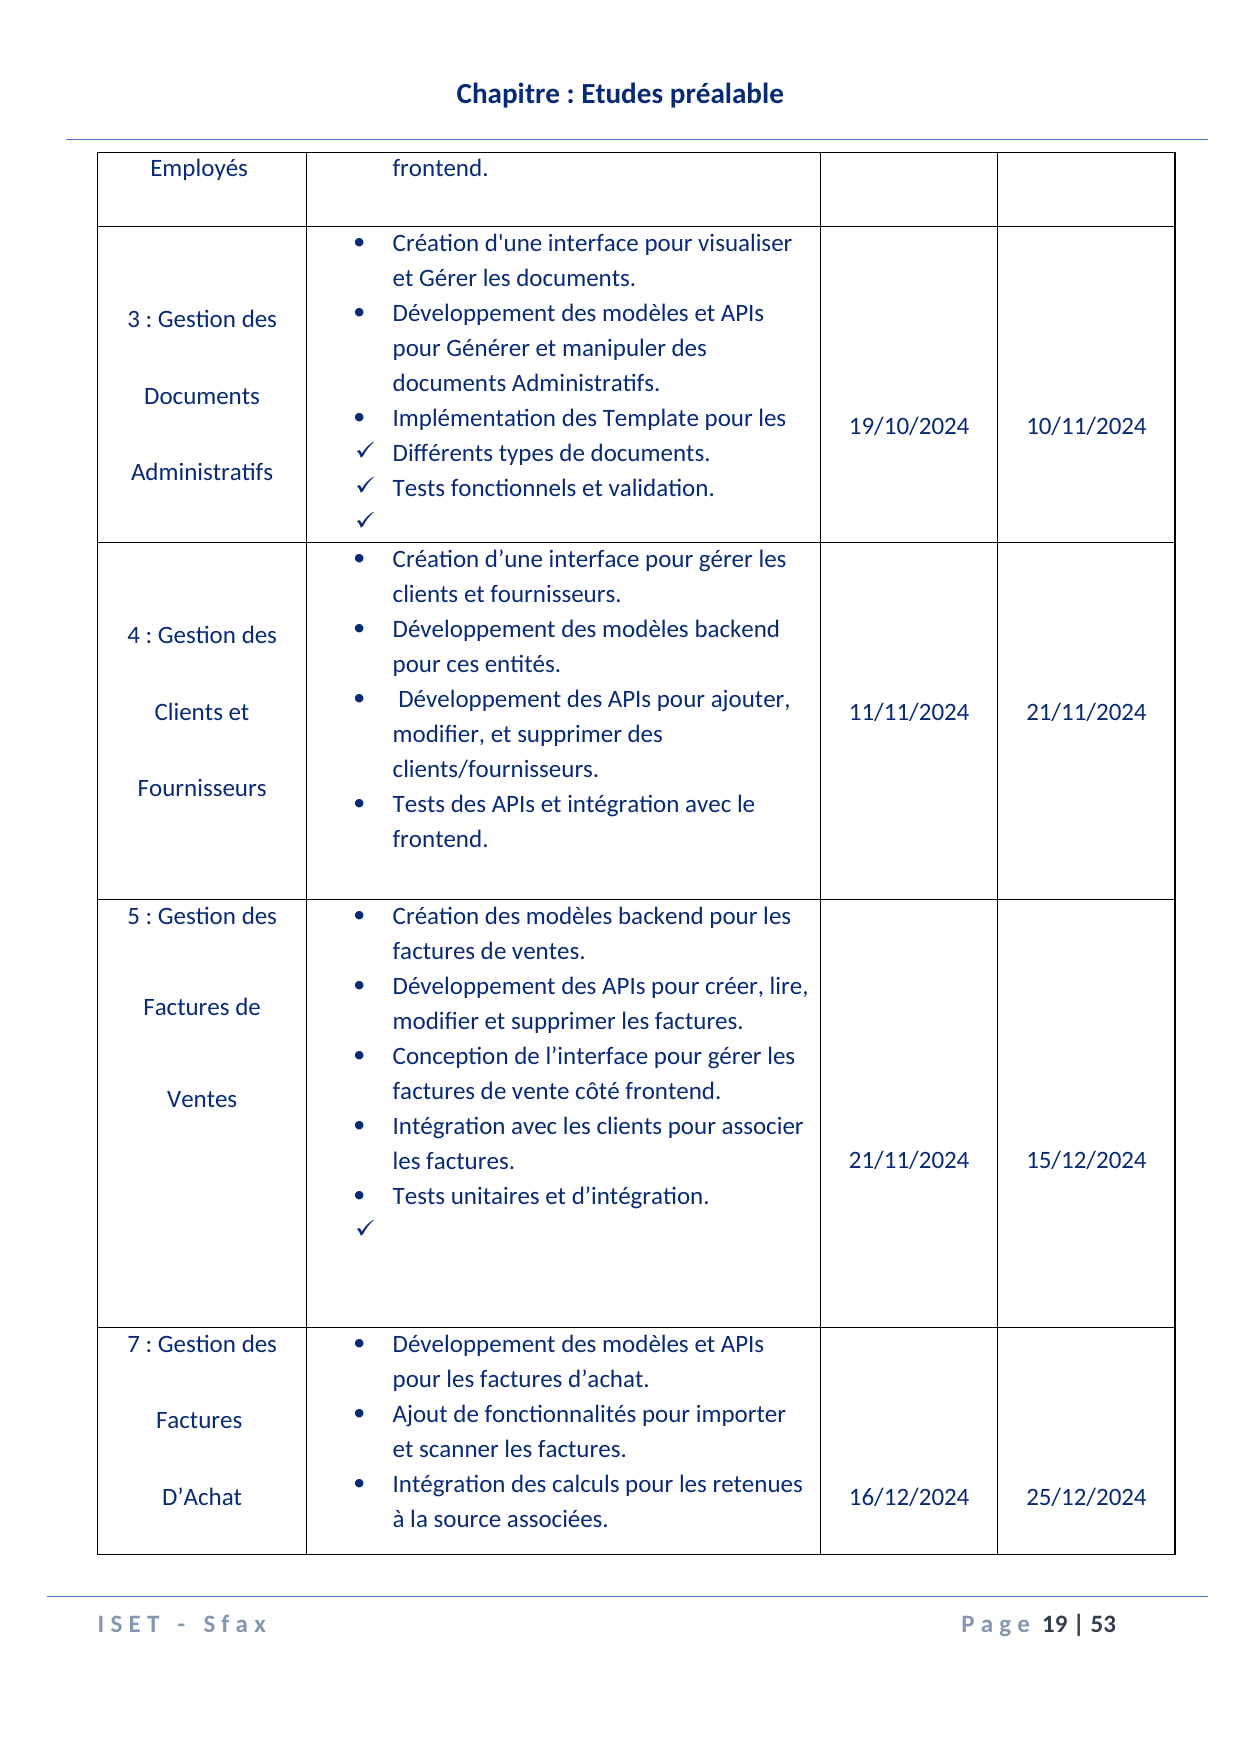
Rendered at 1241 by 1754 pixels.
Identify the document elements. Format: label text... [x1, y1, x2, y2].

table_cell [821, 153, 997, 226]
table_cell Création des modèles backend pour les factures de ventes. Développement des APIs pour créer, lire, modifier et supprimer les factures. Conception de l’interface pour gérer les factures de vente côté frontend. Intégration avec les clients pour associer les factures. Tests unitaires et d’intégration. [307, 900, 820, 1327]
table_cell 5 : Gestion des Factures de Ventes [98, 900, 306, 1327]
table_cell 11/11/2024 [821, 543, 997, 899]
table_cell Développement des modèles et APIs pour les factures d’achat. Ajout de fonctionnalités pour importer et scanner les factures. Intégration des calculs pour les retenues à la source associées. Tests et validation des données traitées. [307, 1328, 820, 1554]
table_cell 21/11/2024 [821, 900, 997, 1327]
table_cell Création d'une interface pour visualiser et Gérer les documents. Développement des modèles et APIs pour Générer et manipuler des documents Administratifs. Implémentation des Template pour les Différents types de documents. Tests fonctionnels et validation. [307, 227, 820, 542]
table_cell frontend. [307, 153, 820, 226]
table_cell 16/12/2024 [821, 1328, 997, 1554]
table_cell [998, 153, 1174, 226]
table_cell 15/12/2024 [998, 900, 1174, 1327]
table_cell 4 : Gestion des Clients et Fournisseurs [98, 543, 306, 899]
table_cell Employés [98, 153, 306, 226]
table_cell 25/12/2024 [998, 1328, 1174, 1554]
table_cell 7 : Gestion des Factures D’Achat [98, 1328, 306, 1554]
table_cell Création d’une interface pour gérer les clients et fournisseurs. Développement des modèles backend pour ces entités. Développement des APIs pour ajouter, modifier, et supprimer des clients/fournisseurs. Tests des APIs et intégration avec le frontend. [307, 543, 820, 899]
table_cell 10/11/2024 [998, 227, 1174, 542]
table_cell 3 : Gestion des Documents Administratifs [98, 227, 306, 542]
table_cell 21/11/2024 [998, 543, 1174, 899]
table_cell 19/10/2024 [821, 227, 997, 542]
